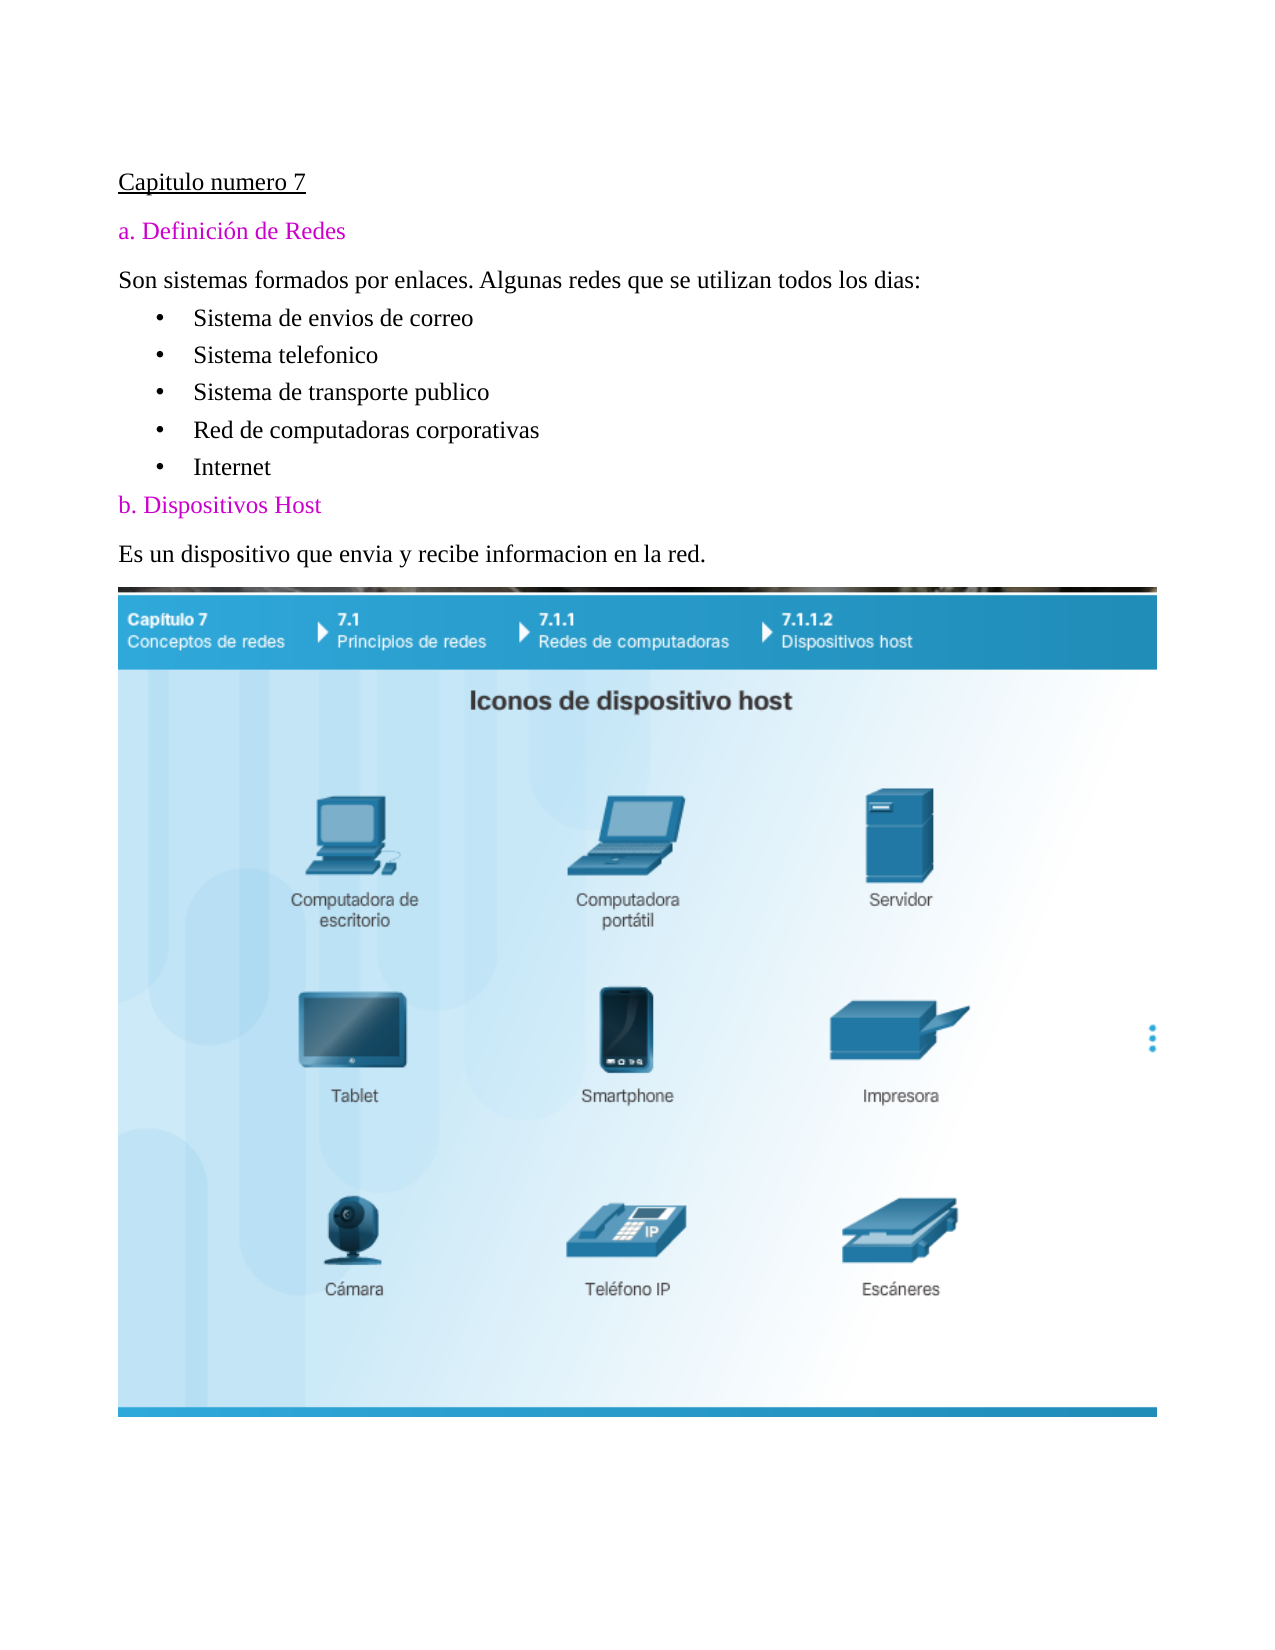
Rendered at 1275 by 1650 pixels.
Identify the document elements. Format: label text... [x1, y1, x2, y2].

list Sistema de transporte publico [156, 377, 1157, 406]
list Red de computadoras corporativas [156, 415, 1157, 444]
text Capitulo numero 7 [118, 167, 1157, 196]
list Internet [156, 452, 1157, 481]
text Son sistemas formados por enlaces. Algunas redes que se utilizan todos los dias: [118, 265, 1157, 294]
list Sistema de envios de correo [156, 303, 1157, 331]
text a. Definición de Redes [118, 216, 1157, 245]
picture [118, 587, 1157, 1417]
text b. Dispositivos Host [118, 490, 1157, 518]
list Sistema telefonico [156, 340, 1157, 369]
text Es un dispositivo que envia y recibe informacion en la red. [118, 539, 1157, 567]
